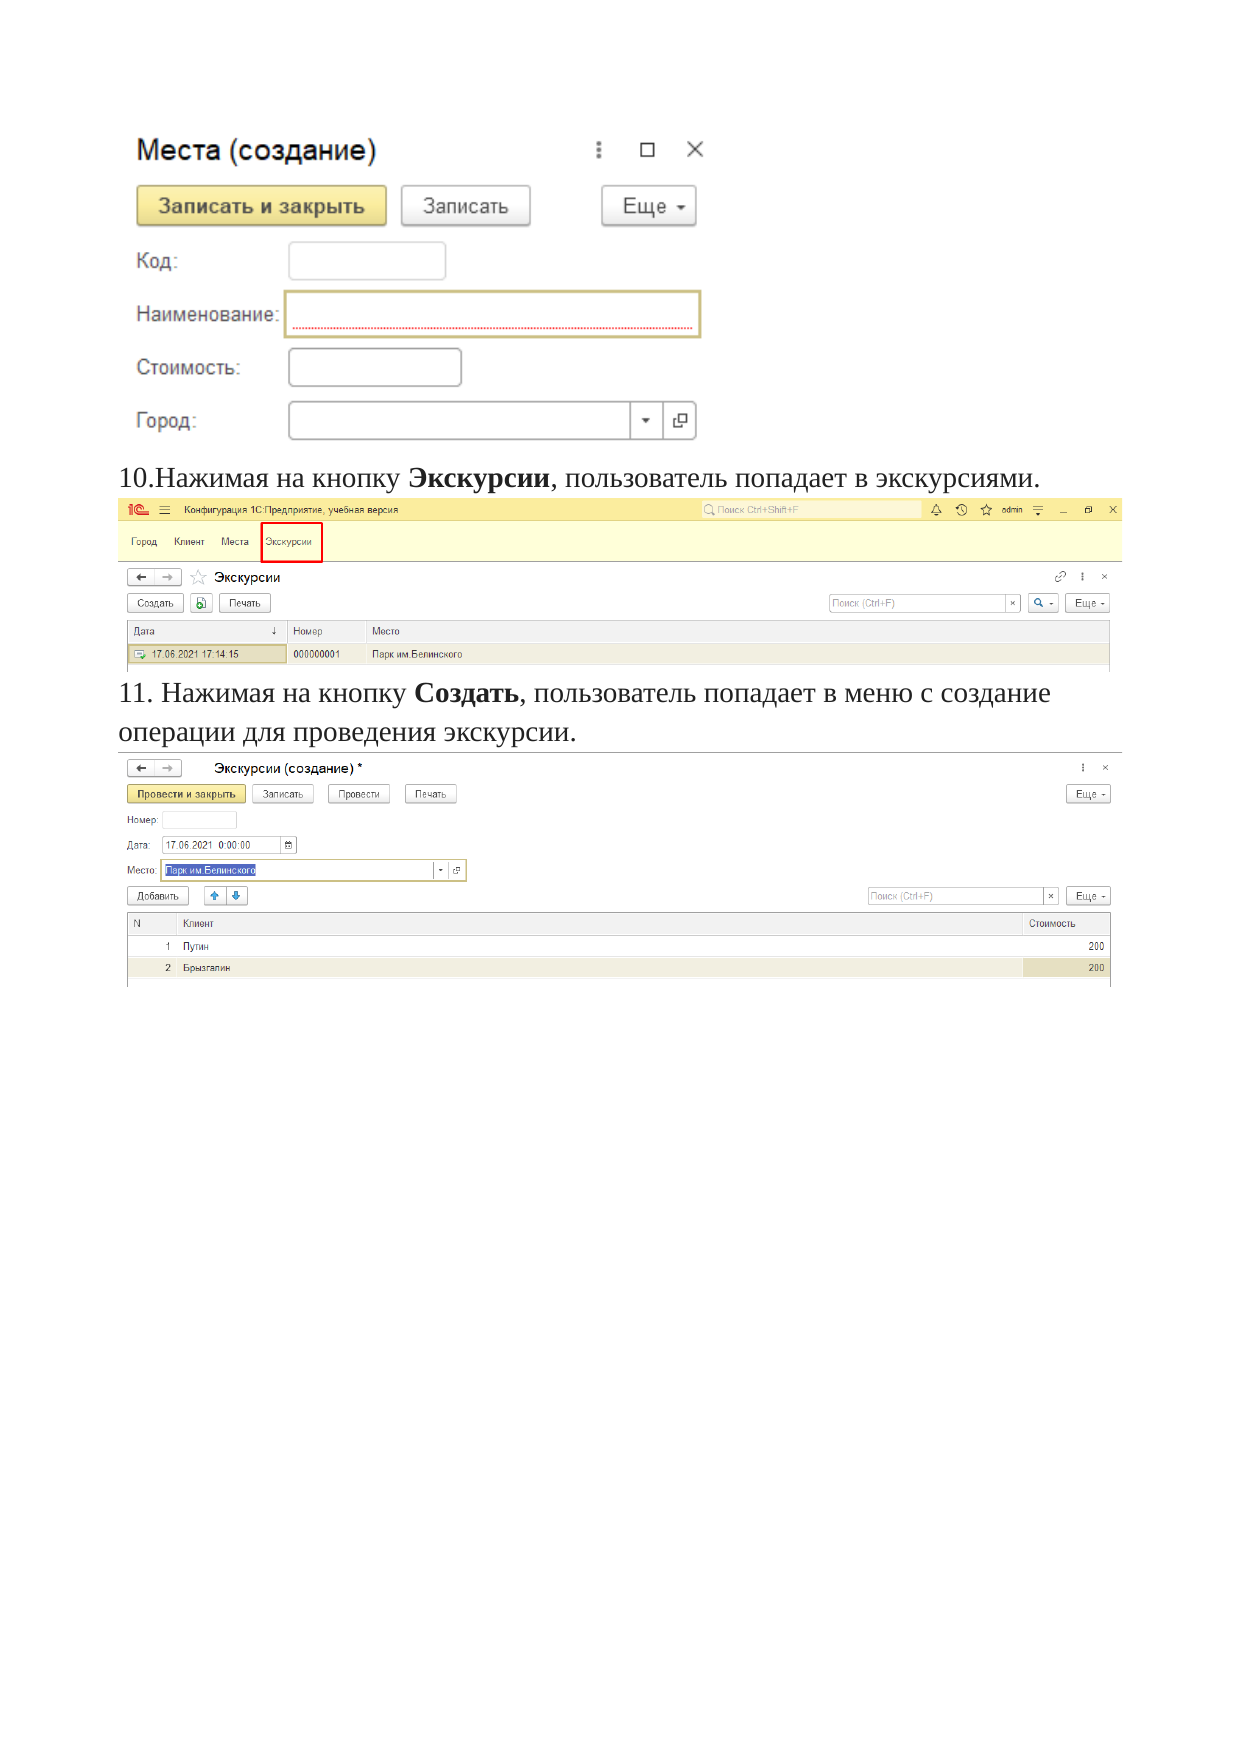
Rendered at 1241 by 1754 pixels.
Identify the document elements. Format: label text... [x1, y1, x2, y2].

text 10.Нажимая на кнопку Экскурсии, пользователь попадает в экскурсиями. [118, 460, 1122, 493]
text 11. Нажимая на кнопку Создать, пользователь попадает в меню с создание операции для проведения экскурсии. [118, 676, 1122, 748]
